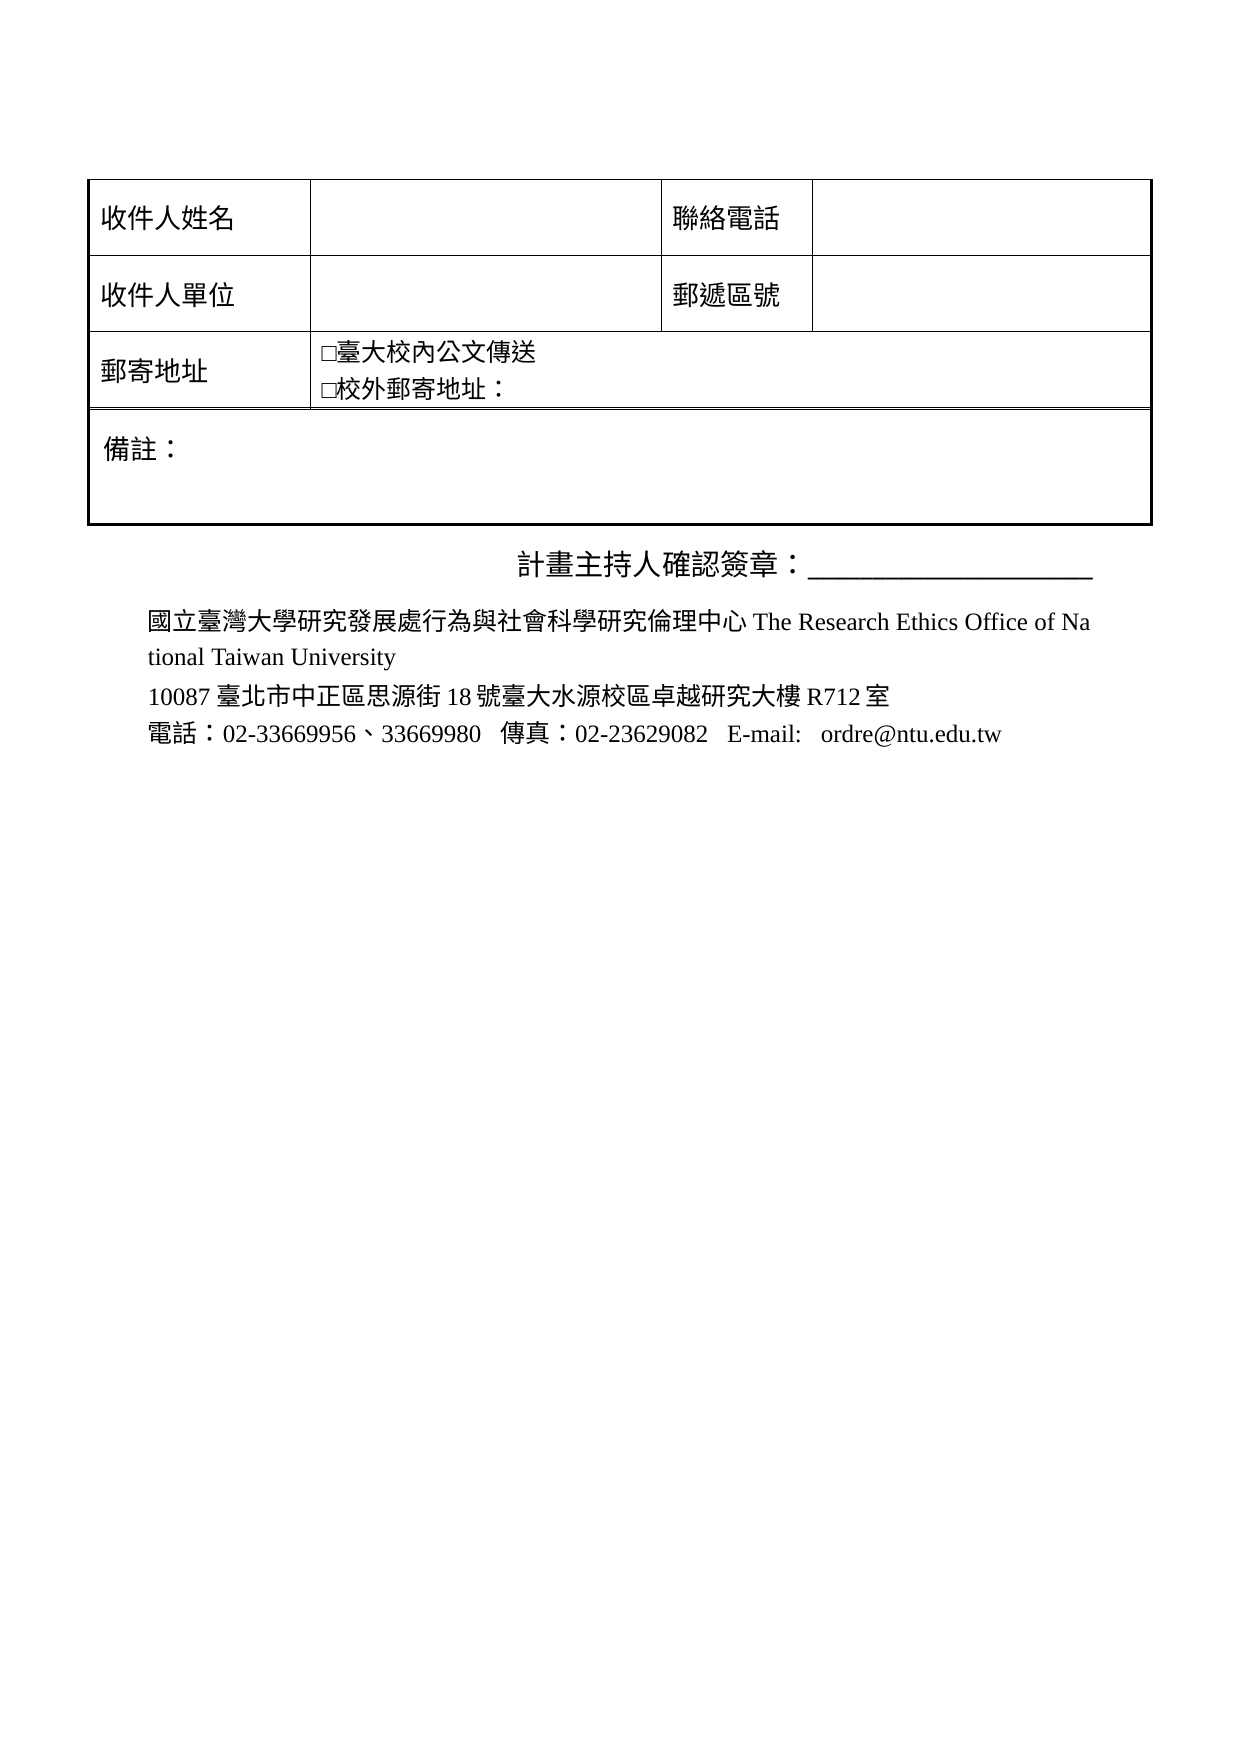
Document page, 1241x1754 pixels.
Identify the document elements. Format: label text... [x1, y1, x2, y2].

table_cell 郵遞區號 [662, 256, 812, 331]
table_cell [311, 256, 661, 331]
text 電話：02-33669956、33669980 傳真：02-23629082 E-mail: ordre@ntu.edu.tw [148, 713, 1092, 751]
list 國立臺灣大學研究發展處行為與社會科學研究倫理中心The Research Ethics Office of National Taiwan University [148, 601, 1092, 676]
text 10087 臺北市中正區思源街18號臺大水源校區卓越研究大樓R712室 [148, 676, 1092, 713]
table_cell 郵寄地址 [90, 332, 310, 407]
table_cell 聯絡電話 [662, 180, 812, 255]
table_cell 收件人姓名 [90, 180, 310, 255]
table_cell [311, 180, 661, 255]
table_cell □臺大校內公文傳送 □校外郵寄地址： [311, 332, 1150, 407]
table_cell 備註： [90, 410, 1150, 522]
text 計畫主持人確認簽章：______________________ [148, 526, 1092, 601]
table_cell 收件人單位 [90, 256, 310, 331]
table_cell [813, 180, 1150, 255]
table_cell [813, 256, 1150, 331]
